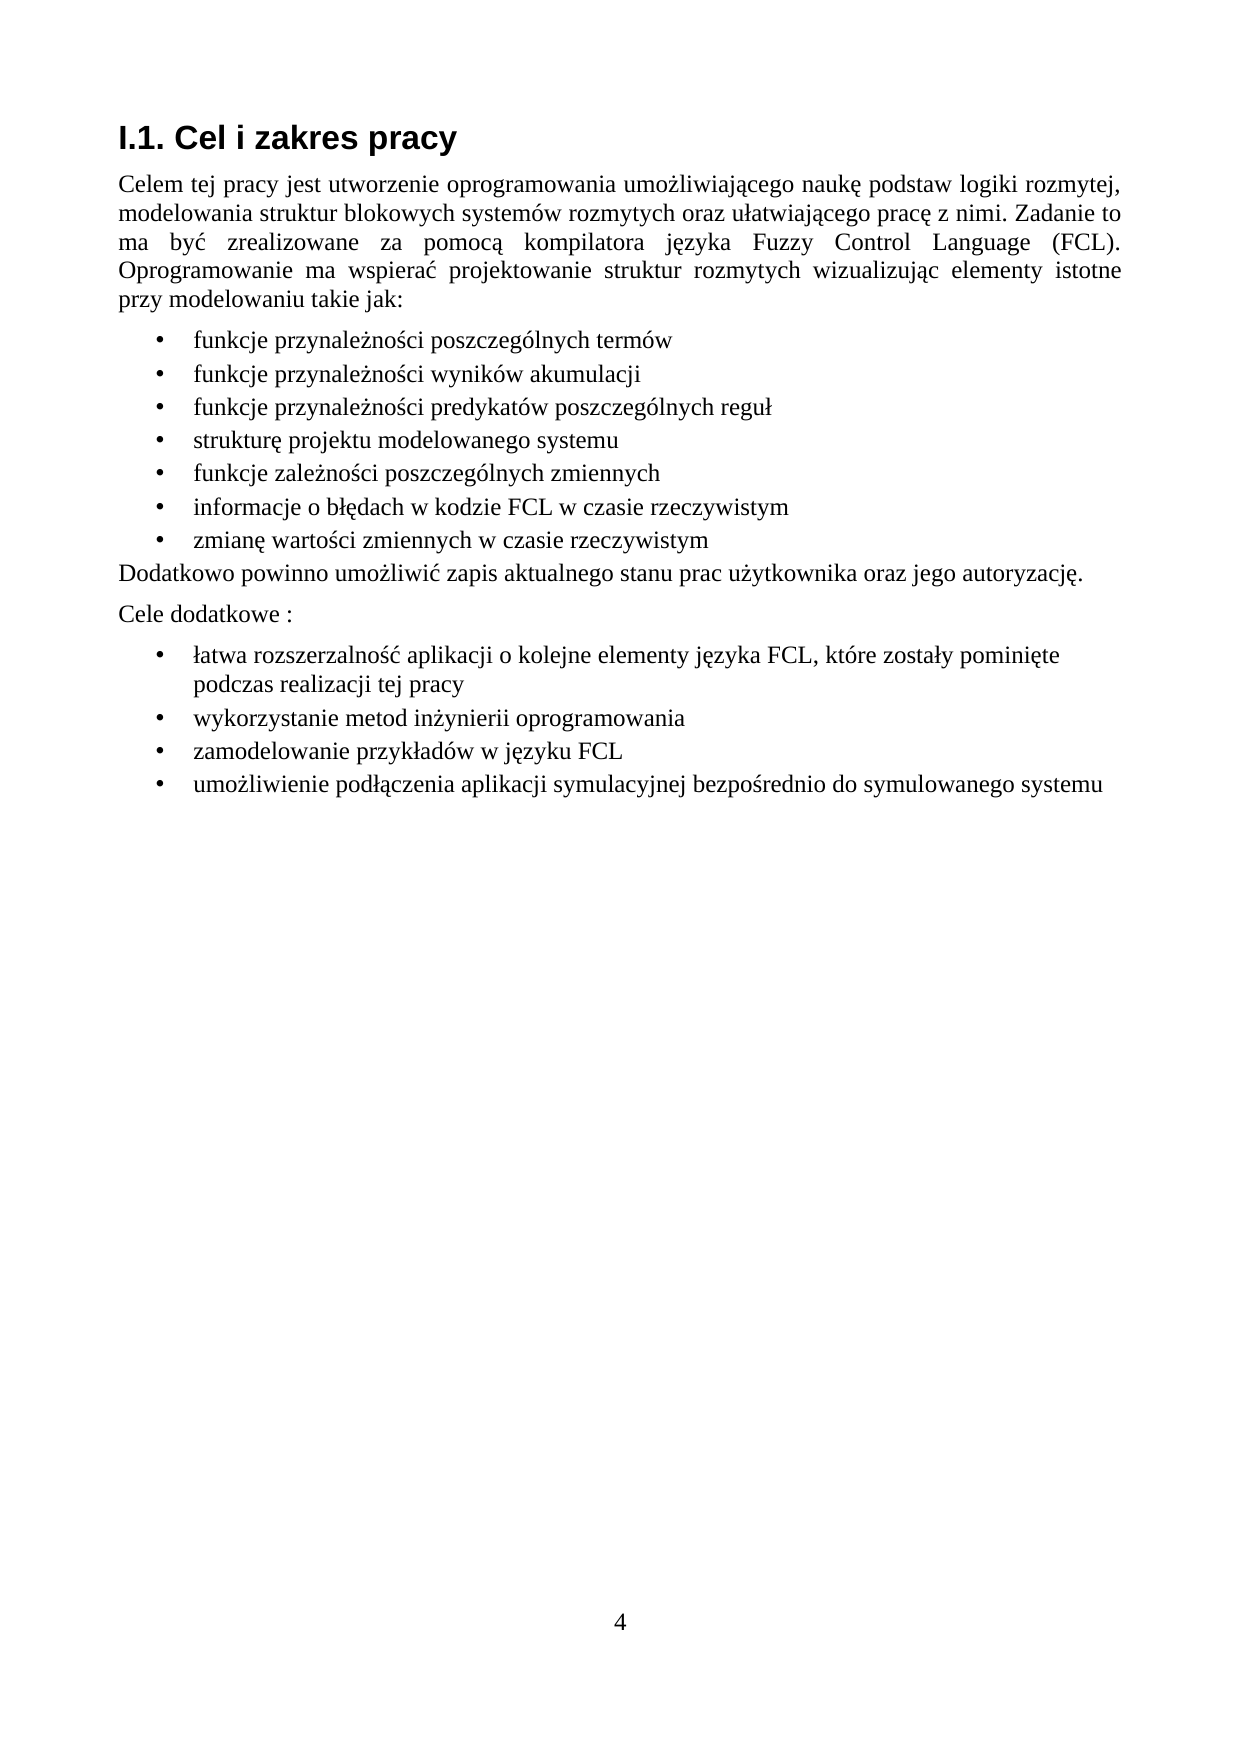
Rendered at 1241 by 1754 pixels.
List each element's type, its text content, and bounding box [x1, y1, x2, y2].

list funkcje przynależności poszczególnych termów [156, 326, 1122, 354]
list zamodelowanie przykładów w języku FCL [156, 736, 1122, 764]
text Dodatkowo powinno umożliwić zapis aktualnego stanu prac użytkownika oraz jego autoryzację. [118, 558, 1122, 587]
list funkcje zależności poszczególnych zmiennych [156, 458, 1122, 487]
list funkcje przynależności wyników akumulacji [156, 359, 1122, 387]
list funkcje przynależności predykatów poszczególnych reguł [156, 392, 1122, 421]
text Cele dodatkowe : [118, 599, 1122, 628]
text Celem tej pracy jest utworzenie oprogramowania umożliwiającego naukę podstaw logiki rozmytej, modelowania struktur blokowych systemów rozmytych oraz ułatwiającego pracę z nimi. Zadanie to ma być zrealizowane za pomocą kompilatora języka Fuzzy Control Language (FCL). Oprogramowanie ma wspierać projektowanie struktur rozmytych wizualizując elementy istotne przy modelowaniu takie jak: [118, 169, 1122, 313]
list zmianę wartości zmiennych w czasie rzeczywistym [156, 525, 1122, 554]
subtitle Cel i zakres pracy [118, 118, 1122, 157]
list łatwa rozszerzalność aplikacji o kolejne elementy języka FCL, które zostały pominięte podczas realizacji tej pracy [156, 641, 1122, 698]
list strukturę projektu modelowanego systemu [156, 425, 1122, 454]
list wykorzystanie metod inżynierii oprogramowania [156, 703, 1122, 731]
list umożliwienie podłączenia aplikacji symulacyjnej bezpośrednio do symulowanego systemu [156, 769, 1122, 798]
list informacje o błędach w kodzie FCL w czasie rzeczywistym [156, 492, 1122, 520]
